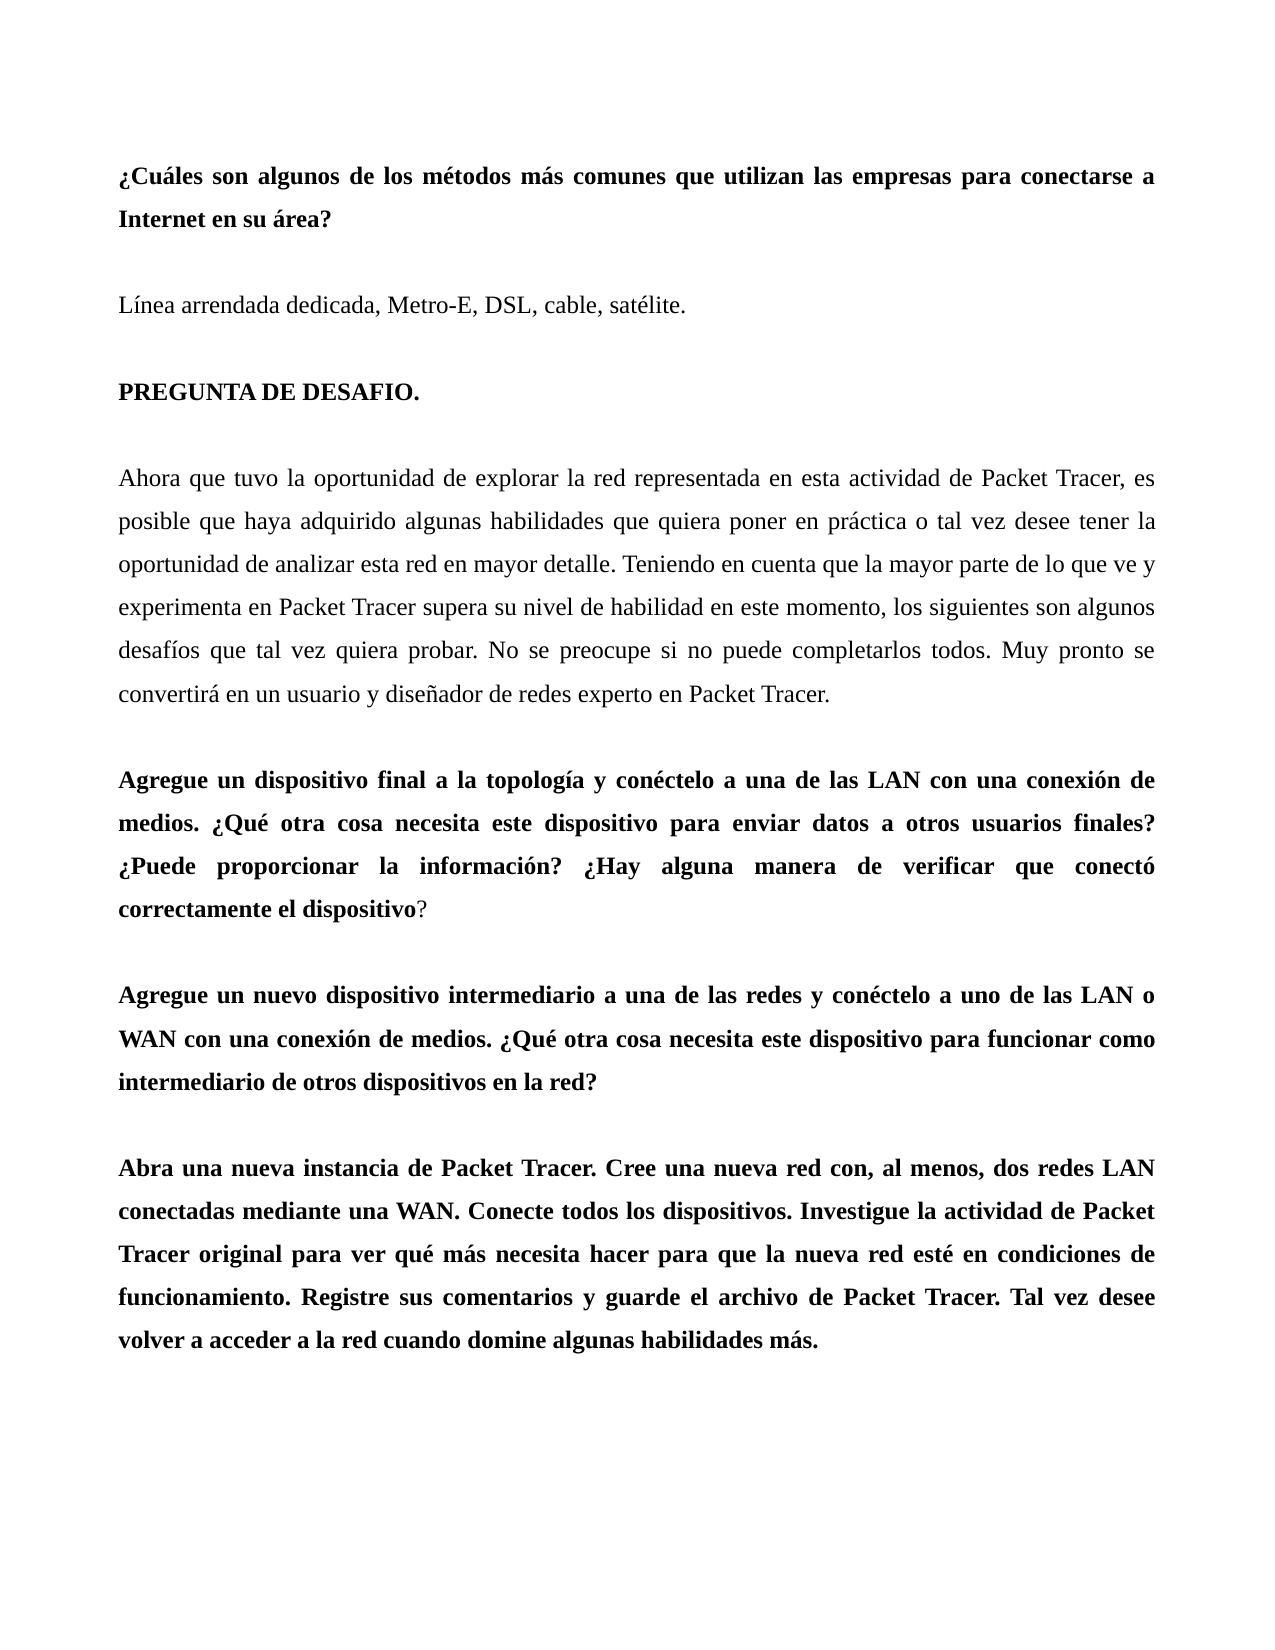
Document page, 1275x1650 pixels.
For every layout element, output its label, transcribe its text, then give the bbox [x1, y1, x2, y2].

text ¿Cuáles son algunos de los métodos más comunes que utilizan las empresas para conectarse a Internet en su área? [118, 161, 1157, 233]
text PREGUNTA DE DESAFIO. [118, 377, 1157, 406]
text Ahora que tuvo la oportunidad de explorar la red representada en esta actividad de Packet Tracer, es posible que haya adquirido algunas habilidades que quiera poner en práctica o tal vez desee tener la oportunidad de analizar esta red en mayor detalle. Teniendo en cuenta que la mayor parte de lo que ve y experimenta en Packet Tracer supera su nivel de habilidad en este momento, los siguientes son algunos desafíos que tal vez quiera probar. No se preocupe si no puede completarlos todos. Muy pronto se convertirá en un usuario y diseñador de redes experto en Packet Tracer. [118, 463, 1157, 707]
text Agregue un dispositivo final a la topología y conéctelo a una de las LAN con una conexión de medios. ¿Qué otra cosa necesita este dispositivo para enviar datos a otros usuarios finales? ¿Puede proporcionar la información? ¿Hay alguna manera de verificar que conectó correctamente el dispositivo? [118, 765, 1157, 923]
text Agregue un nuevo dispositivo intermediario a una de las redes y conéctelo a uno de las LAN o WAN con una conexión de medios. ¿Qué otra cosa necesita este dispositivo para funcionar como intermediario de otros dispositivos en la red? [118, 981, 1157, 1096]
text Línea arrendada dedicada, Metro-E, DSL, cable, satélite. [118, 291, 1157, 319]
text Abra una nueva instancia de Packet Tracer. Cree una nueva red con, al menos, dos redes LAN conectadas mediante una WAN. Conecte todos los dispositivos. Investigue la actividad de Packet Tracer original para ver qué más necesita hacer para que la nueva red esté en condiciones de funcionamiento. Registre sus comentarios y guarde el archivo de Packet Tracer. Tal vez desee volver a acceder a la red cuando domine algunas habilidades más. [118, 1153, 1157, 1354]
